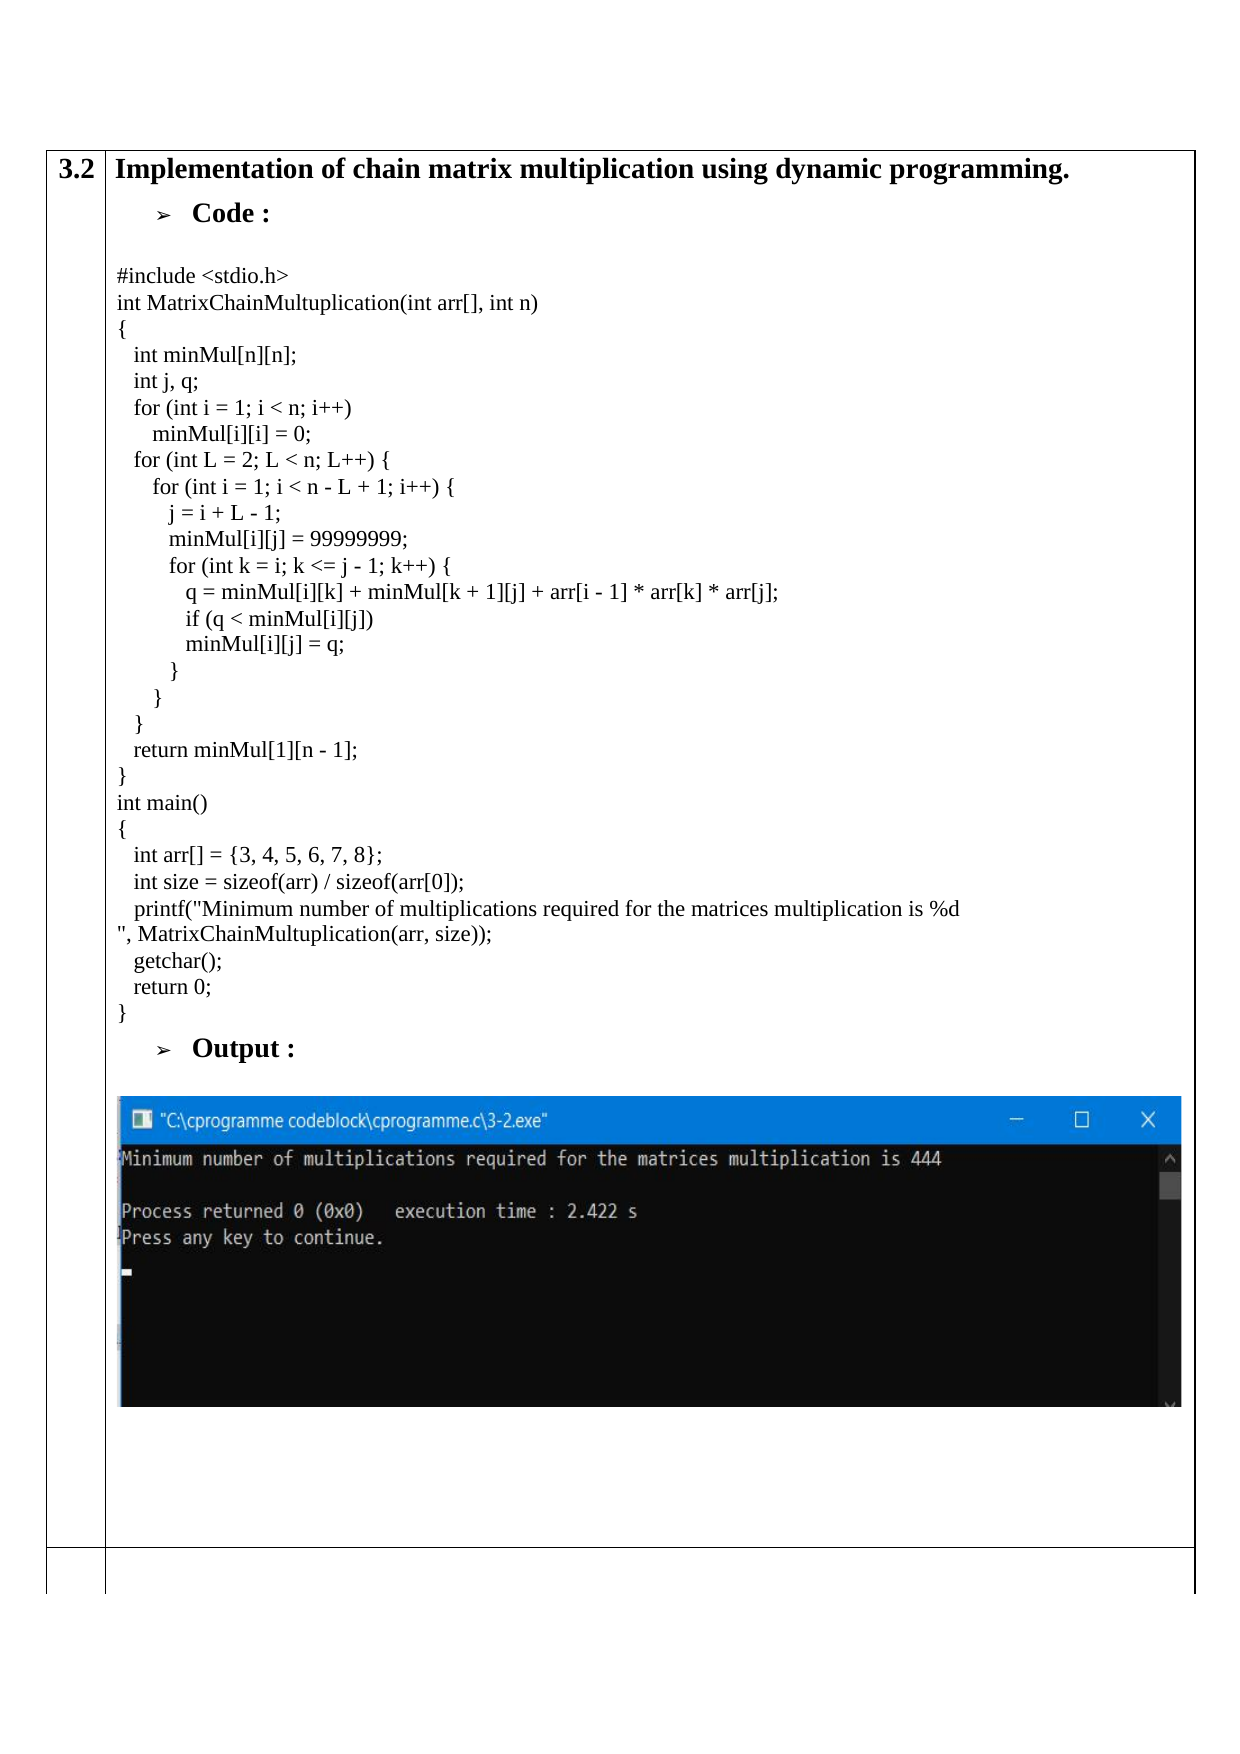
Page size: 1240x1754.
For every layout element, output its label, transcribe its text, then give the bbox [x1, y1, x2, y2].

text { [117, 315, 1089, 341]
text } [133, 710, 1089, 736]
text for (int i = 1; i < n; i++) [133, 394, 1089, 420]
text for (int i = 1; i < n - L + 1; i++) { [152, 473, 1089, 499]
text minMul[i][j] = 99999999; [169, 526, 1089, 552]
text int size = sizeof(arr) / sizeof(arr[0]); [133, 868, 1089, 894]
text minMul[i][j] = q; [185, 631, 1089, 657]
text return minMul[1][n - 1]; [133, 736, 1089, 763]
text return 0; [133, 973, 1089, 999]
text int MatrixChainMultuplication(int arr[], int n) [117, 288, 1089, 315]
text int arr[] = {3, 4, 5, 6, 7, 8}; [133, 842, 1089, 868]
text #include <stdio.h> [117, 262, 1089, 288]
text for (int L = 2; L < n; L++) { [133, 447, 1089, 473]
list Output : [154, 1031, 1089, 1063]
text 3.2 [58, 151, 105, 184]
list Code : [154, 196, 1089, 229]
text } [117, 999, 1089, 1026]
text } [152, 683, 1089, 710]
text if (q < minMul[i][j]) [185, 604, 1089, 631]
text j = i + L - 1; [169, 499, 1089, 525]
text } [117, 763, 1089, 789]
text getchar(); [133, 947, 1089, 973]
text printf("Minimum number of multiplications required for the matrices multiplication is %d ", MatrixChainMultuplication(arr, size)); [117, 896, 981, 947]
text int main() [117, 789, 1089, 815]
text { [117, 815, 1089, 841]
text q = minMul[i][k] + minMul[k + 1][j] + arr[i - 1] * arr[k] * arr[j]; [185, 578, 1089, 604]
text int minMul[n][n]; [133, 341, 1089, 368]
text for (int k = i; k <= j - 1; k++) { [169, 552, 1089, 578]
text Implementation of chain matrix multiplication using dynamic programming. [106, 151, 1089, 184]
text int j, q; [133, 368, 1089, 394]
text minMul[i][i] = 0; [152, 420, 1089, 447]
text } [169, 657, 1089, 683]
